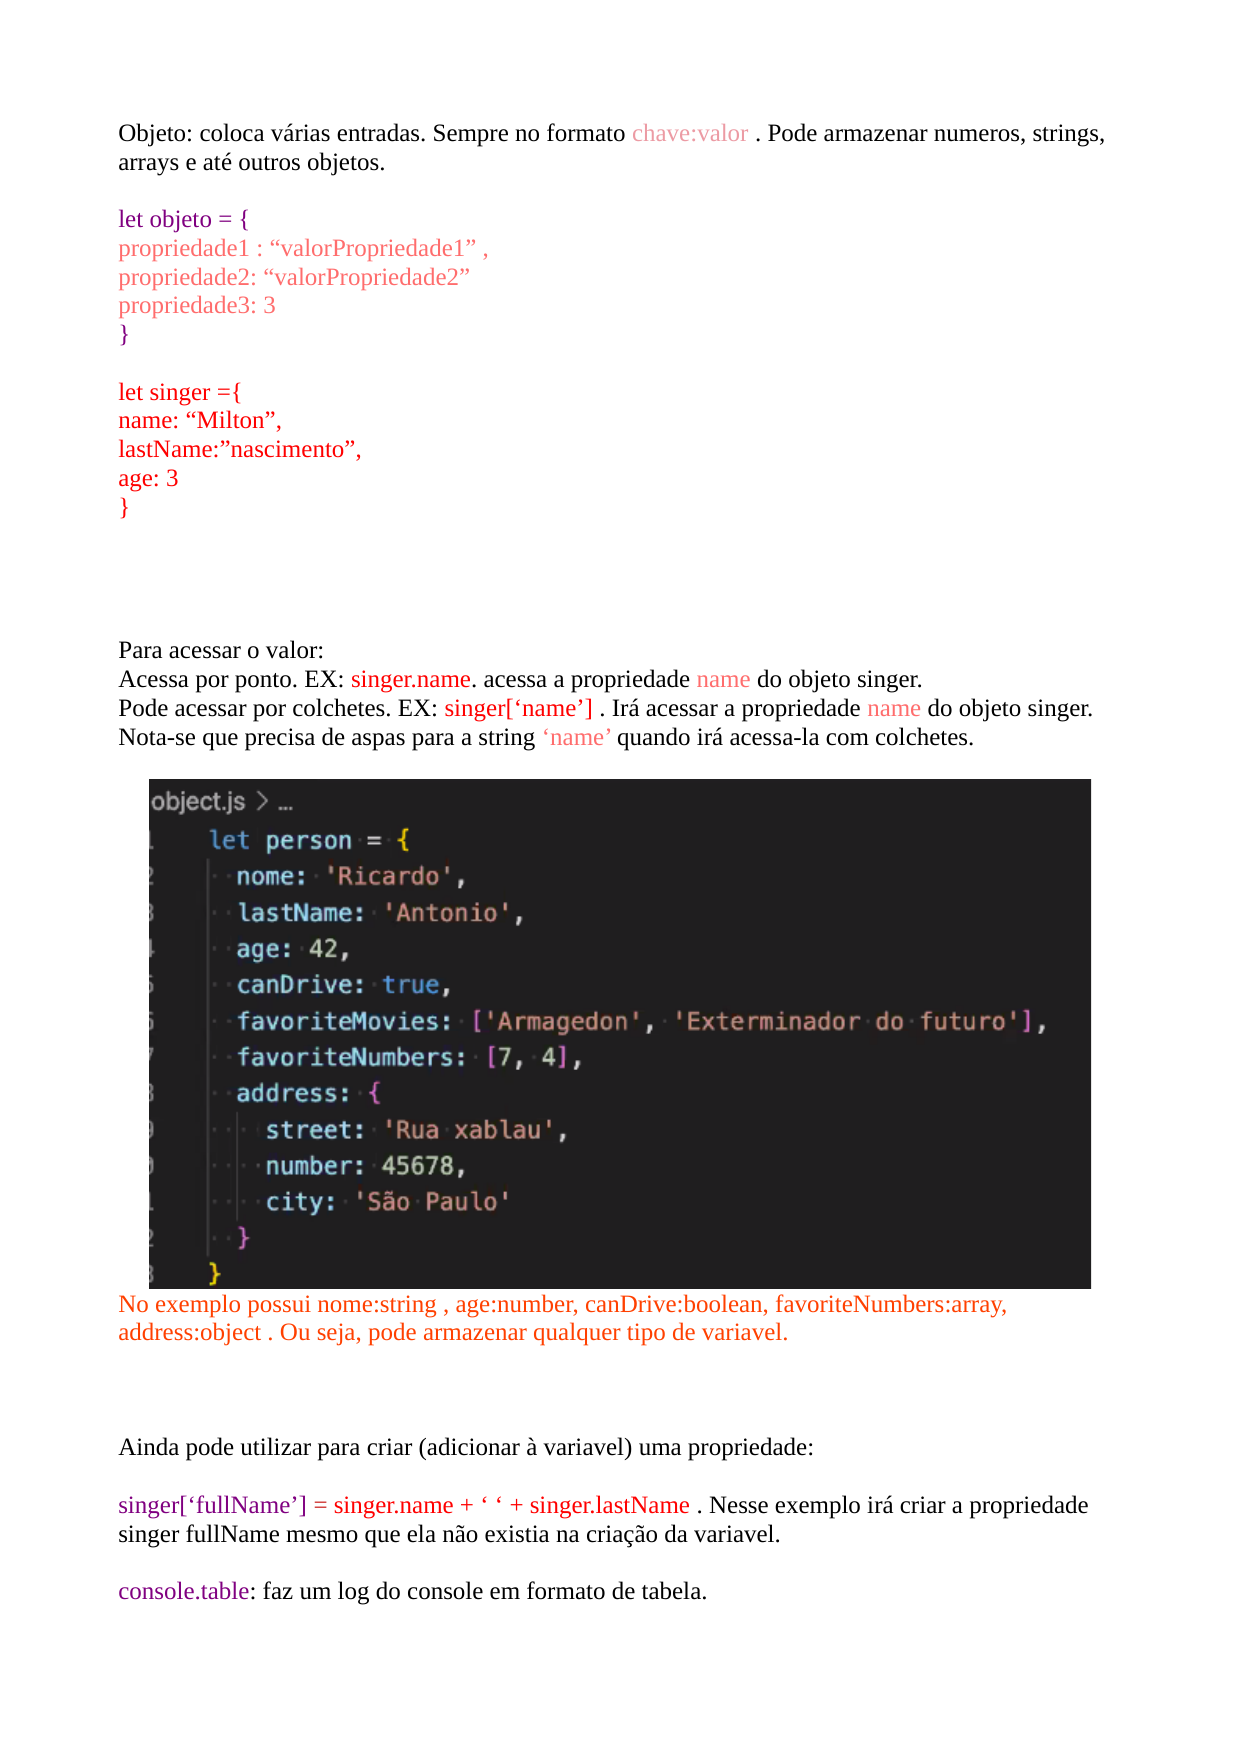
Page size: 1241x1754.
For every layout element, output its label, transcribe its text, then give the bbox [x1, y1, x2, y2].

text Ainda pode utilizar para criar (adicionar à variavel) uma propriedade: [118, 1432, 1122, 1461]
picture [149, 779, 1092, 1289]
text Pode acessar por colchetes. EX: singer[‘name’] . Irá acessar a propriedade name do objeto singer. Nota-se que precisa de aspas para a string ‘name’ quando irá acessa-la com colchetes. [118, 693, 1122, 751]
text lastName:”nascimento”, [118, 434, 1122, 463]
text console.table: faz um log do console em formato de tabela. [118, 1576, 1122, 1605]
text Para acessar o valor: Acessa por ponto. EX: singer.name. acessa a propriedade name do objeto singer. [118, 636, 1122, 693]
text let singer ={ [118, 377, 1122, 406]
text name: “Milton”, [118, 406, 1122, 434]
text } [118, 492, 1122, 521]
text propriedade1 : “valorPropriedade1” , [118, 233, 1122, 262]
text propriedade2: “valorPropriedade2” [118, 262, 1122, 291]
text } [118, 319, 1122, 348]
text let objeto = { [118, 204, 1122, 233]
text age: 3 [118, 463, 1122, 492]
text singer[‘fullName’] = singer.name + ‘ ‘ + singer.lastName . Nesse exemplo irá criar a propriedade singer fullName mesmo que ela não existia na criação da variavel. [118, 1490, 1122, 1547]
text Objeto: coloca várias entradas. Sempre no formato chave:valor . Pode armazenar numeros, strings, arrays e até outros objetos. [118, 118, 1122, 176]
text No exemplo possui nome:string , age:number, canDrive:boolean, favoriteNumbers:array, address:object . Ou seja, pode armazenar qualquer tipo de variavel. [118, 779, 1122, 1346]
text propriedade3: 3 [118, 291, 1122, 319]
